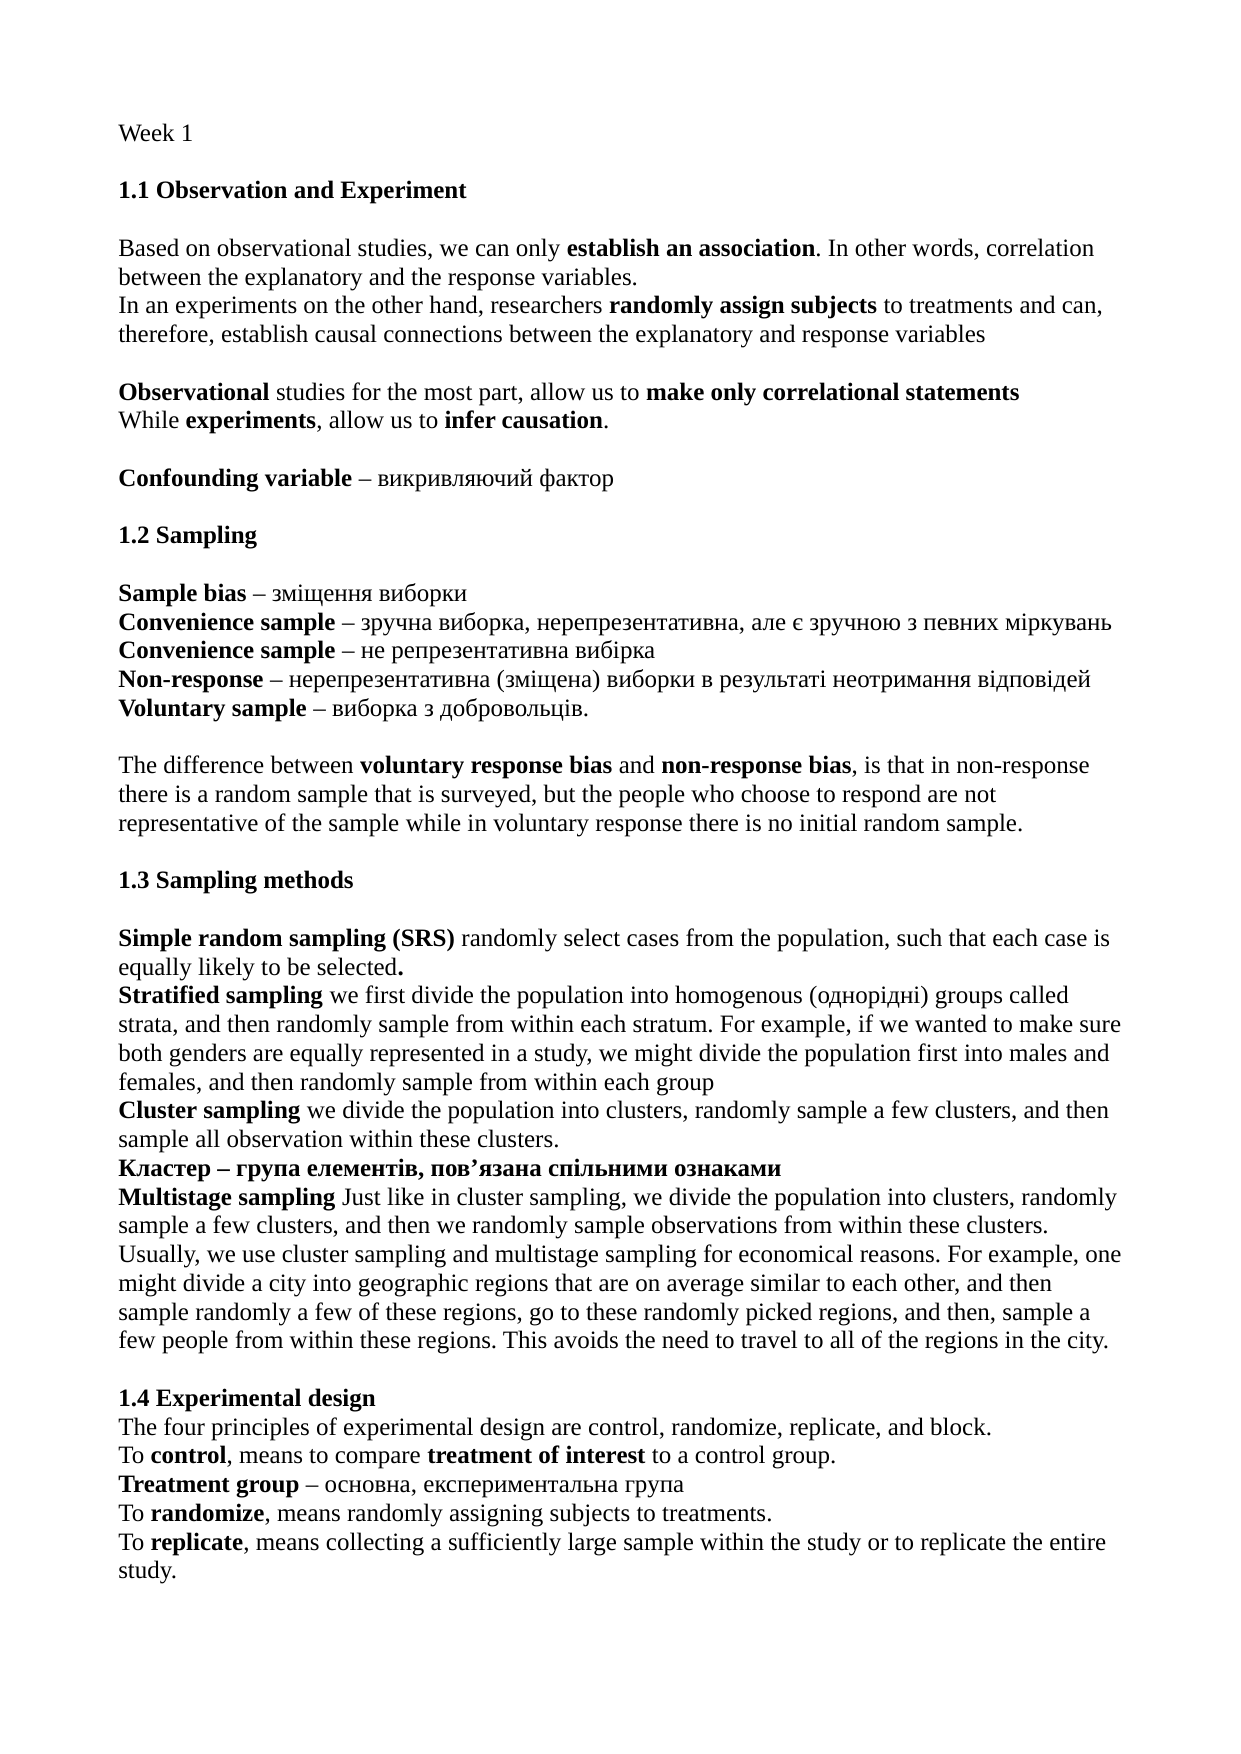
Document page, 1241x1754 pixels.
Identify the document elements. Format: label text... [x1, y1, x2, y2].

text Voluntary sample – виборка з добровольців. [118, 693, 1122, 722]
text The difference between voluntary response bias and non-response bias, is that in non-response there is a random sample that is surveyed, but the people who choose to respond are not representative of the sample while in voluntary response there is no initial random sample. [118, 751, 1122, 837]
text Multistage sampling Just like in cluster sampling, we divide the population into clusters, randomly sample a few clusters, and then we randomly sample observations from within these clusters. Usually, we use cluster sampling and multistage sampling for economical reasons. For example, one might divide a city into geographic regions that are on average similar to each other, and then sample randomly a few of these regions, go to these randomly picked regions, and then, sample a few people from within these regions. This avoids the need to travel to all of the regions in the city. [118, 1182, 1122, 1354]
text Simple random sampling (SRS) randomly select cases from the population, such that each case is equally likely to be selected. [118, 923, 1122, 981]
text To control, means to compare treatment of interest to a control group. [118, 1441, 1122, 1469]
text Week 1 [118, 118, 1122, 147]
text Treatment group – основна, експериментальна група [118, 1469, 1122, 1498]
text 1.2 Sampling [118, 521, 1122, 549]
text 1.1 Observation and Experiment [118, 176, 1122, 204]
text Convenience sample – не репрезентативна вибірка [118, 636, 1122, 664]
text To replicate, means collecting a sufficiently large sample within the study or to replicate the entire study. [118, 1527, 1122, 1584]
text The four principles of experimental design are control, randomize, replicate, and block. [118, 1412, 1122, 1441]
text Non-response – нерепрезентативна (зміщена) виборки в результаті неотримання відповідей [118, 664, 1122, 693]
text 1.4 Experimental design [118, 1383, 1122, 1412]
text 1.3 Sampling methods [118, 866, 1122, 894]
text Observational studies for the most part, allow us to make only correlational statements [118, 377, 1122, 406]
text Sample bias – зміщення виборки [118, 578, 1122, 607]
text To randomize, means randomly assigning subjects to treatments. [118, 1498, 1122, 1527]
text In an experiments on the other hand, researchers randomly assign subjects to treatments and can, therefore, establish causal connections between the explanatory and response variables [118, 291, 1122, 348]
text Cluster sampling we divide the population into clusters, randomly sample a few clusters, and then sample all observation within these clusters. [118, 1096, 1122, 1153]
text Кластер – група елементів, пов’язана спільними ознаками [118, 1153, 1122, 1182]
text Convenience sample – зручна виборка, нерепрезентативна, але є зручною з певних міркувань [118, 607, 1122, 636]
text Based on observational studies, we can only establish an association. In other words, correlation between the explanatory and the response variables. [118, 233, 1122, 291]
text Confounding variable – викривляючий фактор [118, 463, 1122, 492]
text While experiments, allow us to infer causation. [118, 406, 1122, 434]
text Stratified sampling we first divide the population into homogenous (однорідні) groups called strata, and then randomly sample from within each stratum. For example, if we wanted to make sure both genders are equally represented in a study, we might divide the population first into males and females, and then randomly sample from within each group [118, 981, 1122, 1096]
